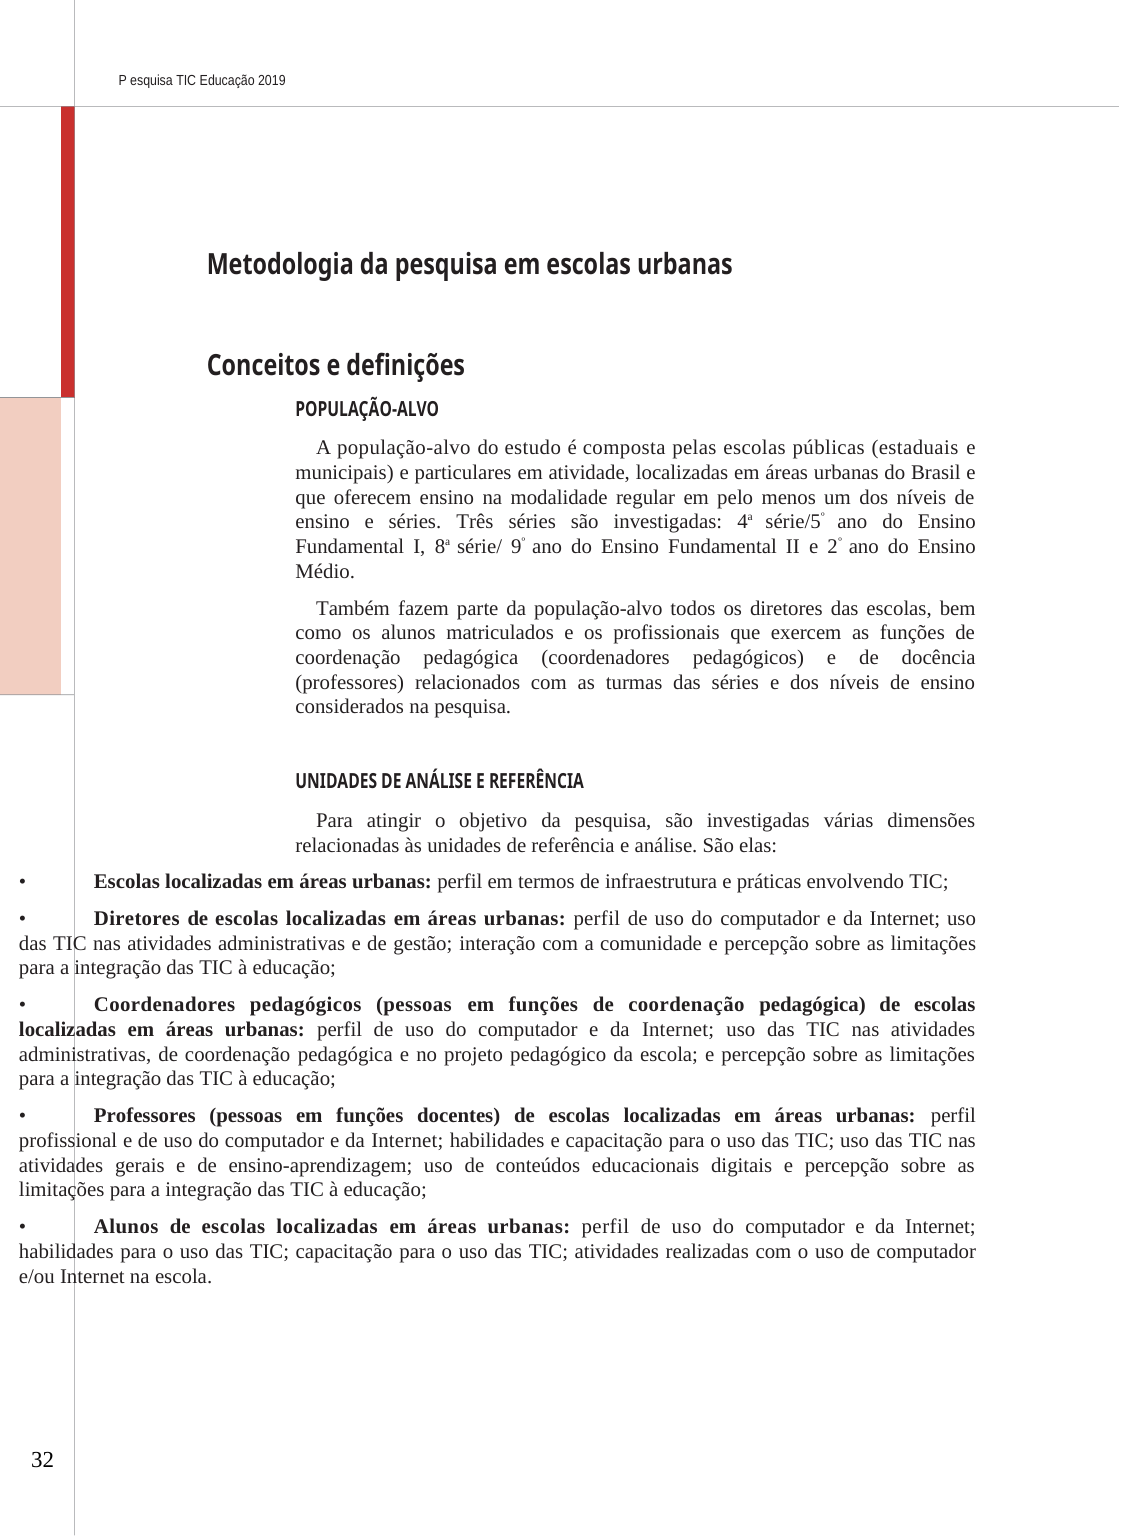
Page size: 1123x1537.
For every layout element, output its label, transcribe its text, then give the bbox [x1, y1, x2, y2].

subtitle UNIDADES DE ANÁLISE E REFERÊNCIA [295, 766, 1104, 795]
list Escolas localizadas em áreas urbanas: perfil em termos de infraestrutura e práticas envolvendo TIC; [75, 869, 976, 893]
list Professores (pessoas em funções docentes) de escolas localizadas em áreas urbanas: perfil profissional e de uso do computador e da Internet; habilidades e capacitação para o uso das TIC; uso das TIC nas atividades gerais e de ensino-aprendizagem; uso de conteúdos educacionais digitais e percepção sobre as limitações para a integração das TIC à educação; [75, 1103, 976, 1201]
subtitle POPULAÇÃO-ALVO [295, 394, 1104, 422]
text Conceitos e definições [207, 344, 1104, 384]
text Também fazem parte da população-alvo todos os diretores das escolas, bem como os alunos matriculados e os profissionais que exercem as funções de coordenação pedagógica (coordenadores pedagógicos) e de docência (professores) relacionados com as turmas das séries e dos níveis de ensino considerados na pesquisa. [295, 596, 976, 718]
text Para atingir o objetivo da pesquisa, são investigadas várias dimensões relacionadas às unidades de referência e análise. São elas: [295, 808, 975, 857]
list Alunos de escolas localizadas em áreas urbanas: perfil de uso do computador e da Internet; habilidades para o uso das TIC; capacitação para o uso das TIC; atividades realizadas com o uso de computador e/ou Internet na escola. [75, 1214, 976, 1288]
list Diretores de escolas localizadas em áreas urbanas: perfil de uso do computador e da Internet; uso das TIC nas atividades administrativas e de gestão; interação com a comunidade e percepção sobre as limitações para a integração das TIC à educação; [75, 906, 976, 979]
list Coordenadores pedagógicos (pessoas em funções de coordenação pedagógica) de escolas localizadas em áreas urbanas: perfil de uso do computador e da Internet; uso das TIC nas atividades administrativas, de coordenação pedagógica e no projeto pedagógico da escola; e percepção sobre as limitações para a integração das TIC à educação; [75, 992, 976, 1090]
subtitle Metodologia da pesquisa em escolas urbanas [207, 243, 1104, 283]
text A população-alvo do estudo é composta pelas escolas públicas (estaduais e municipais) e particulares em atividade, localizadas em áreas urbanas do Brasil e que oferecem ensino na modalidade regular em pelo menos um dos níveis de ensino e séries. Três séries são investigadas: 4a série/5º ano do Ensino Fundamental I, 8a série/ 9º ano do Ensino Fundamental II e 2º ano do Ensino Médio. [295, 435, 976, 583]
